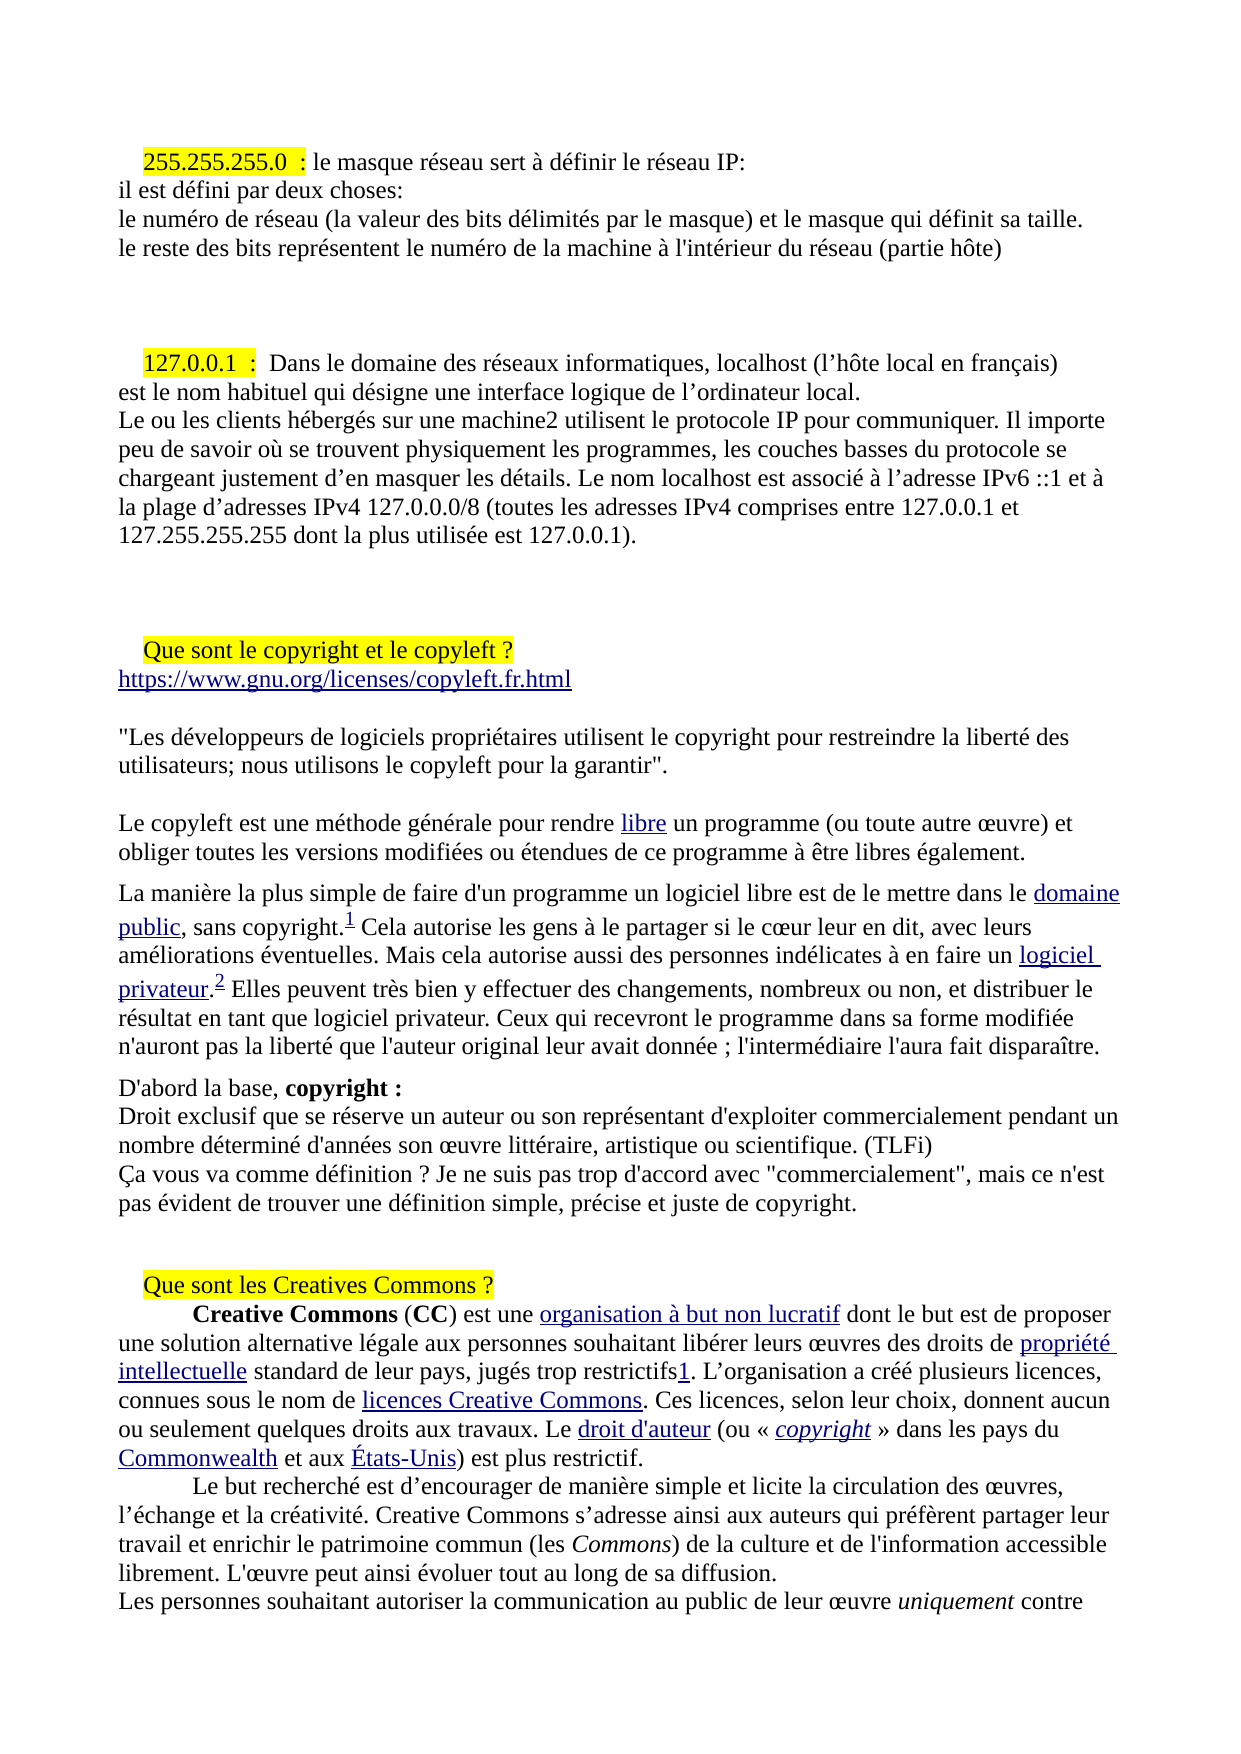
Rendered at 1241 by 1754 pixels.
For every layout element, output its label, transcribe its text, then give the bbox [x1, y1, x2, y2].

text Le but recherché est d’encourager de manière simple et licite la circulation des œuvres, l’échange et la créativité. Creative Commons s’adresse ainsi aux auteurs qui préfèrent partager leur travail et enrichir le patrimoine commun (les Commons) de la culture et de l'information accessible librement. L'œuvre peut ainsi évoluer tout au long de sa diffusion. [118, 1471, 1122, 1586]
text Que sont le copyright et le copyleft ? [118, 636, 1122, 664]
text est le nom habituel qui désigne une interface logique de l’ordinateur local. [118, 377, 1122, 406]
text peu de savoir où se trouvent physiquement les programmes, les couches basses du protocole se [118, 434, 1122, 463]
text https://www.gnu.org/licenses/copyleft.fr.html [118, 664, 1122, 693]
text il est défini par deux choses: [118, 176, 1122, 204]
text Que sont les Creatives Commons ? [118, 1270, 1122, 1299]
text la plage d’adresses IPv4 127.0.0.0/8 (toutes les adresses IPv4 comprises entre 127.0.0.1 et [118, 492, 1122, 521]
text Creative Commons (CC) est une organisation à but non lucratif dont le but est de proposer une solution alternative légale aux personnes souhaitant libérer leurs œuvres des droits de propriété intellectuelle standard de leur pays, jugés trop restrictifs1. L’organisation a créé plusieurs licences, connues sous le nom de licences Creative Commons. Ces licences, selon leur choix, donnent aucun ou seulement quelques droits aux travaux. Le droit d'auteur (ou « copyright » dans les pays du Commonwealth et aux États-Unis) est plus restrictif. [118, 1299, 1122, 1471]
text 127.0.0.1 : Dans le domaine des réseaux informatiques, localhost (l’hôte local en français) [118, 348, 1122, 377]
text Le copyleft est une méthode générale pour rendre libre un programme (ou toute autre œuvre) et obliger toutes les versions modifiées ou étendues de ce programme à être libres également. [118, 808, 1122, 866]
text le reste des bits représentent le numéro de la machine à l'intérieur du réseau (partie hôte) [118, 233, 1122, 262]
text Le ou les clients hébergés sur une machine2 utilisent le protocole IP pour communiquer. Il importe [118, 406, 1122, 434]
text La manière la plus simple de faire d'un programme un logiciel libre est de le mettre dans le domaine public, sans copyright.1 Cela autorise les gens à le partager si le cœur leur en dit, avec leurs améliorations éventuelles. Mais cela autorise aussi des personnes indélicates à en faire un logiciel privateur.2 Elles peuvent très bien y effectuer des changements, nombreux ou non, et distribuer le résultat en tant que logiciel privateur. Ceux qui recevront le programme dans sa forme modifiée n'auront pas la liberté que l'auteur original leur avait donnée ; l'intermédiaire l'aura fait disparaître. [118, 878, 1122, 1060]
text Les personnes souhaitant autoriser la communication au public de leur œuvre uniquement contre [118, 1586, 1122, 1615]
text 127.255.255.255 dont la plus utilisée est 127.0.0.1). [118, 521, 1122, 549]
text chargeant justement d’en masquer les détails. Le nom localhost est associé à l’adresse IPv6 ::1 et à [118, 463, 1122, 492]
text D'abord la base, copyright : Droit exclusif que se réserve un auteur ou son représentant d'exploiter commercialement pendant un nombre déterminé d'années son œuvre littéraire, artistique ou scientifique. (TLFi) Ça vous va comme définition ? Je ne suis pas trop d'accord avec "commercialement", mais ce n'est pas évident de trouver une définition simple, précise et juste de copyright. [118, 1073, 1122, 1216]
text "Les développeurs de logiciels propriétaires utilisent le copyright pour restreindre la liberté des utilisateurs; nous utilisons le copyleft pour la garantir". [118, 722, 1122, 779]
text le numéro de réseau (la valeur des bits délimités par le masque) et le masque qui définit sa taille. [118, 204, 1122, 233]
text 255.255.255.0 : le masque réseau sert à définir le réseau IP: [118, 147, 1122, 176]
